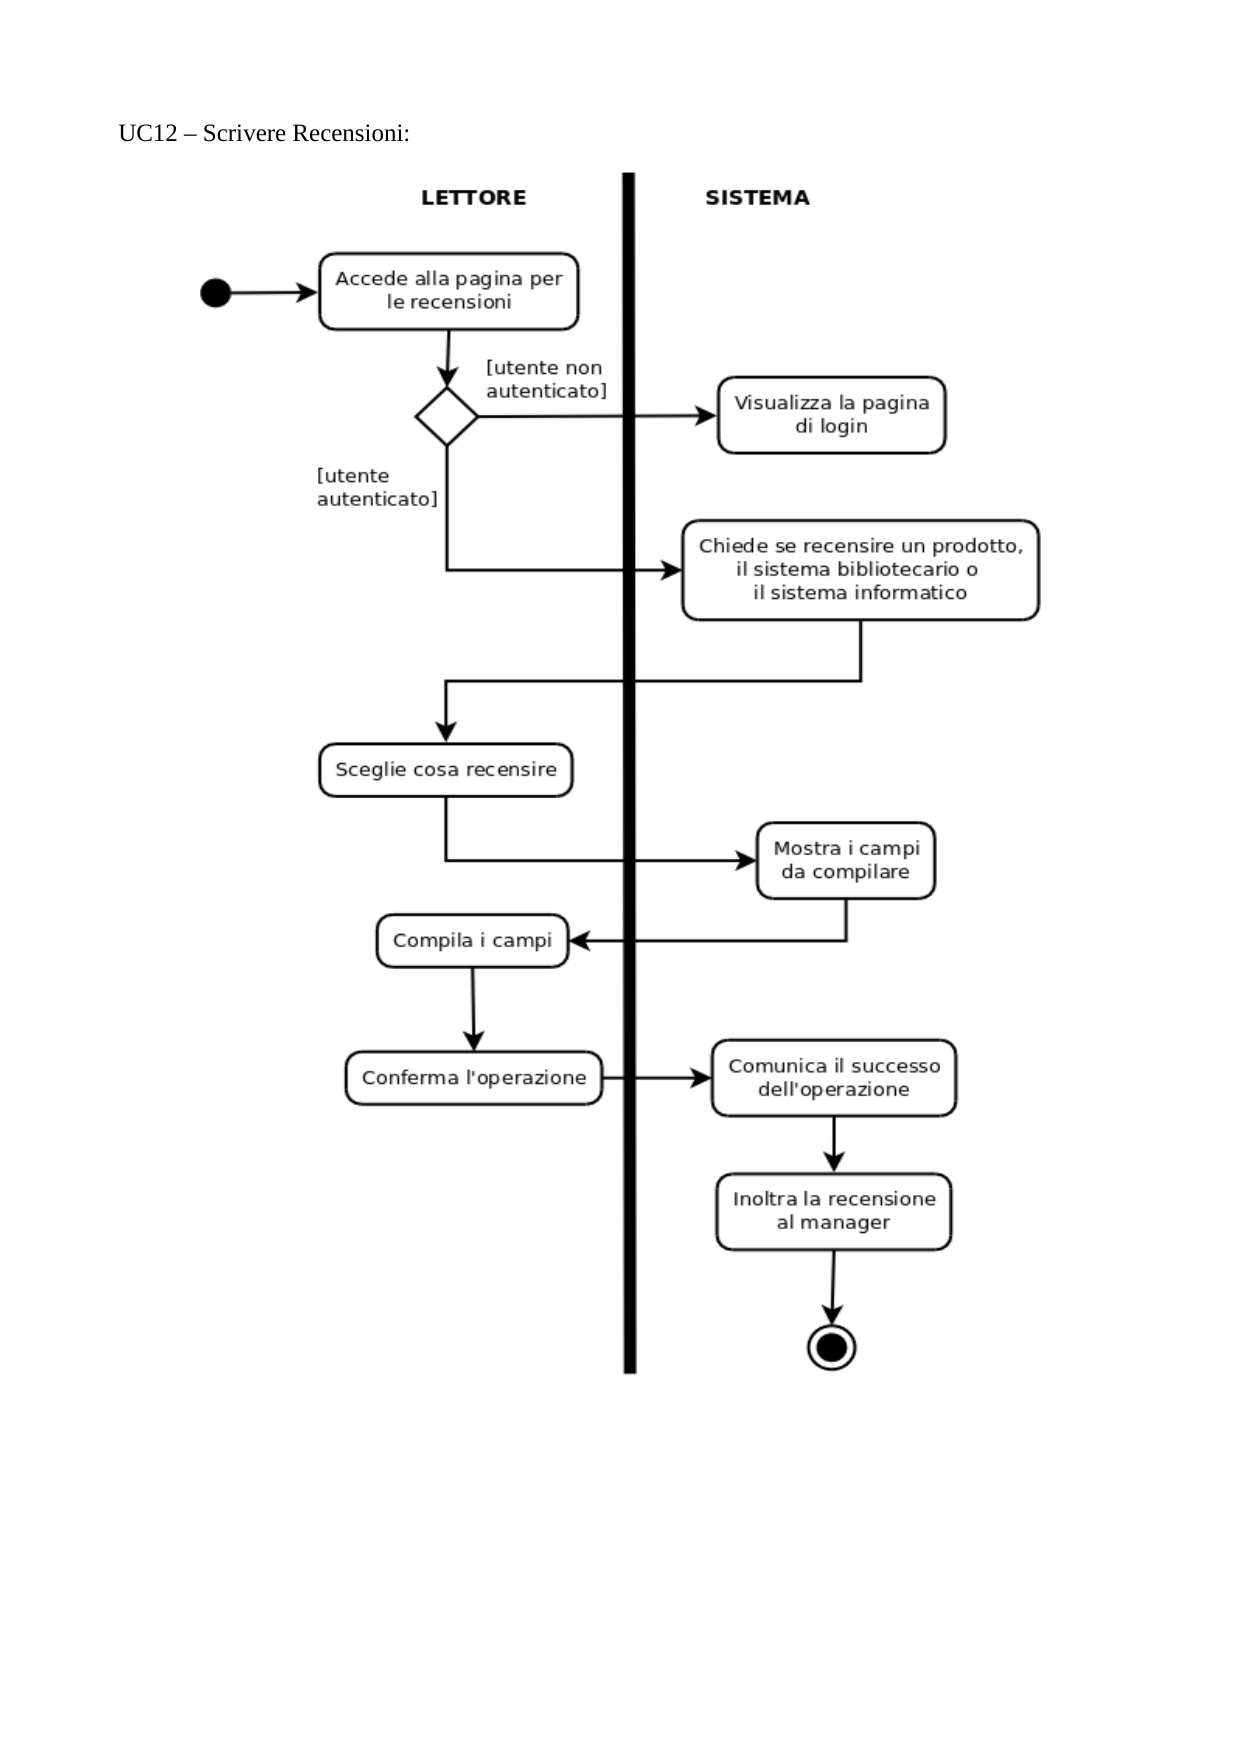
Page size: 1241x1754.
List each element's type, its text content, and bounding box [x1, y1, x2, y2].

text UC12 – Scrivere Recensioni: [118, 118, 1122, 147]
picture [199, 167, 1041, 1381]
